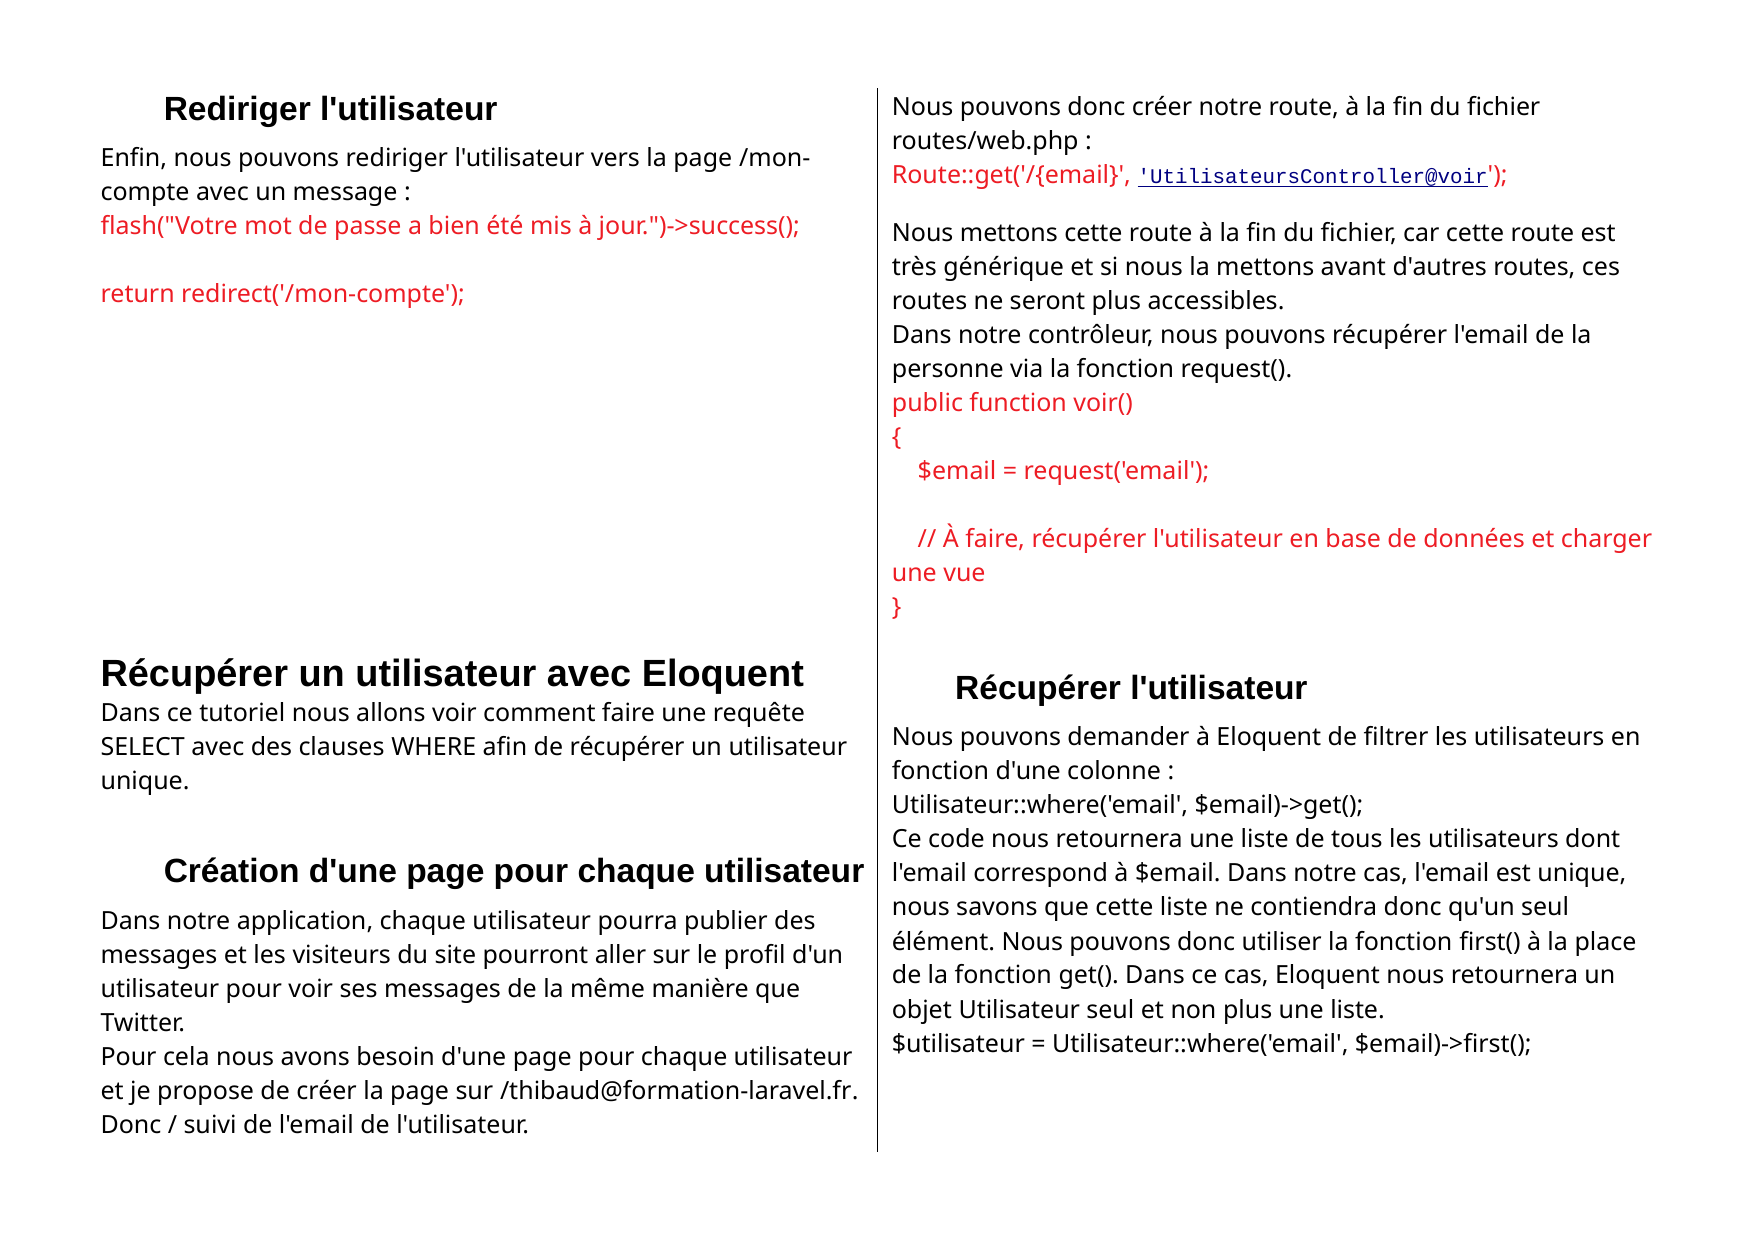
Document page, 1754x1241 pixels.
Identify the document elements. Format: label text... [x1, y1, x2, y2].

text Dans notre contrôleur, nous pouvons récupérer l'email de la personne via la fonction request(). [892, 317, 1654, 385]
subtitle Rediriger l'utilisateur [163, 88, 874, 127]
text { [892, 419, 1654, 453]
text Enfin, nous pouvons rediriger l'utilisateur vers la page /mon-compte avec un message : [100, 140, 862, 208]
text Nous mettons cette route à la fin du fichier, car cette route est très générique et si nous la mettons avant d'autres routes, ces routes ne seront plus accessibles. [892, 214, 1654, 317]
text } [892, 589, 1654, 623]
subtitle Création d'une page pour chaque utilisateur [163, 851, 874, 890]
text Dans ce tutoriel nous allons voir comment faire une requête SELECT avec des clauses WHERE afin de récupérer un utilisateur unique. [100, 694, 862, 796]
text $email = request('email'); [892, 453, 1654, 487]
text Dans notre application, chaque utilisateur pourra publier des messages et les visiteurs du site pourront aller sur le profil d'un utilisateur pour voir ses messages de la même manière que Twitter. [100, 902, 862, 1039]
text return redirect('/mon-compte'); [100, 276, 862, 310]
text flash("Votre mot de passe a bien été mis à jour.")->success(); [100, 208, 862, 242]
text Pour cela nous avons besoin d'une page pour chaque utilisateur et je propose de créer la page sur /thibaud@formation-laravel.fr. Donc / suivi de l'email de l'utilisateur. [100, 1039, 862, 1141]
text Route::get('/{email}', 'UtilisateursController@voir'); [892, 157, 1654, 191]
subtitle Récupérer l'utilisateur [955, 668, 1665, 706]
text Nous pouvons donc créer notre route, à la fin du fichier routes/web.php : [892, 88, 1654, 157]
subtitle Récupérer un utilisateur avec Eloquent [100, 651, 862, 694]
text $utilisateur = Utilisateur::where('email', $email)->first(); [892, 1025, 1654, 1059]
text // À faire, récupérer l'utilisateur en base de données et charger une vue [892, 521, 1654, 589]
text Utilisateur::where('email', $email)->get(); [892, 787, 1654, 821]
text Nous pouvons demander à Eloquent de filtrer les utilisateurs en fonction d'une colonne : [892, 719, 1654, 787]
text public function voir() [892, 385, 1654, 419]
text Ce code nous retournera une liste de tous les utilisateurs dont l'email correspond à $email. Dans notre cas, l'email est unique, nous savons que cette liste ne contiendra donc qu'un seul élément. Nous pouvons donc utiliser la fonction first() à la place de la fonction get(). Dans ce cas, Eloquent nous retournera un objet Utilisateur seul et non plus une liste. [892, 821, 1654, 1025]
